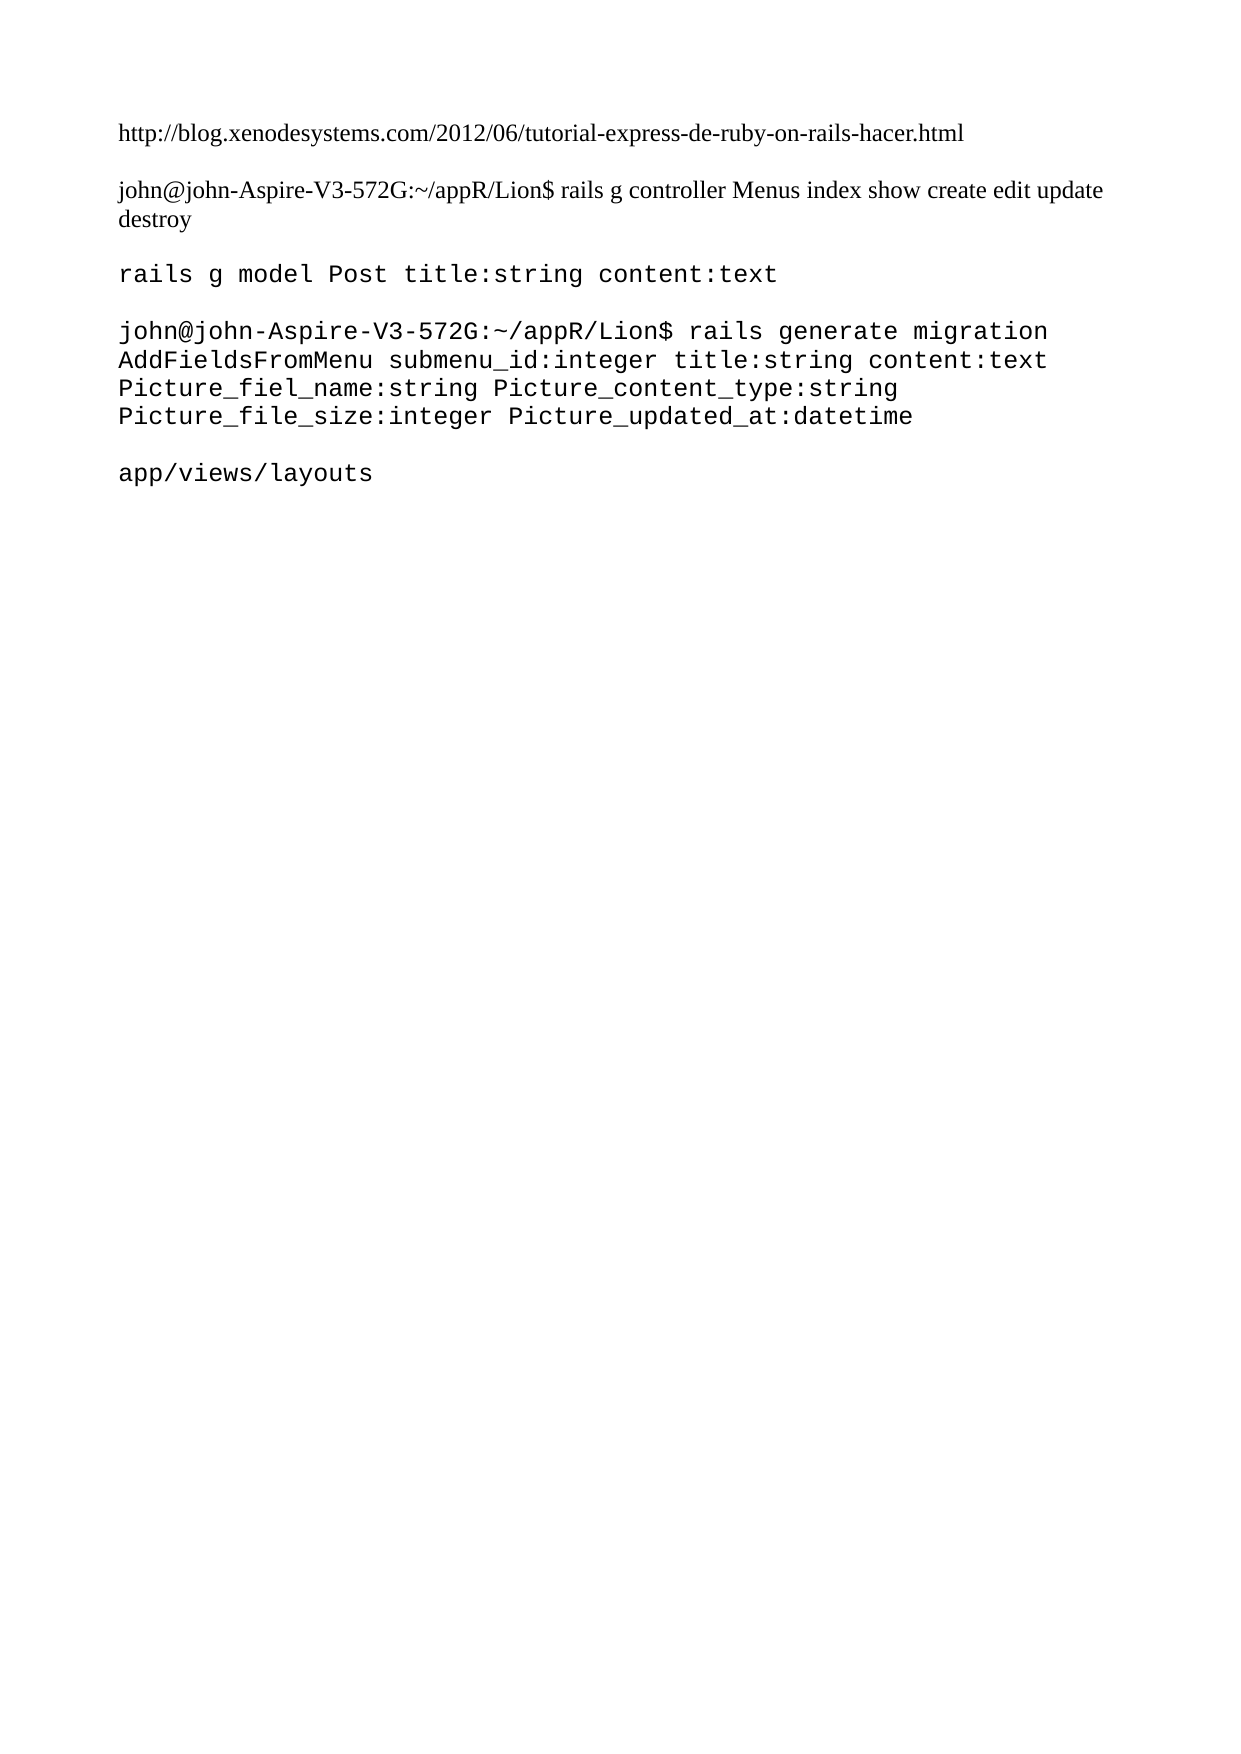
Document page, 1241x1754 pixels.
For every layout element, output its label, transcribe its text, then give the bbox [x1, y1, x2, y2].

text http://blog.xenodesystems.com/2012/06/tutorial-express-de-ruby-on-rails-hacer.html [118, 118, 1122, 147]
text john@john-Aspire-V3-572G:~/appR/Lion$ rails generate migration AddFieldsFromMenu submenu_id:integer title:string content:text Picture_fiel_name:string Picture_content_type:string Picture_file_size:integer Picture_updated_at:datetime [118, 319, 1122, 432]
text app/views/layouts [118, 461, 1122, 489]
text rails g model Post title:string content:text [118, 262, 1122, 290]
text john@john-Aspire-V3-572G:~/appR/Lion$ rails g controller Menus index show create edit update destroy [118, 176, 1122, 233]
